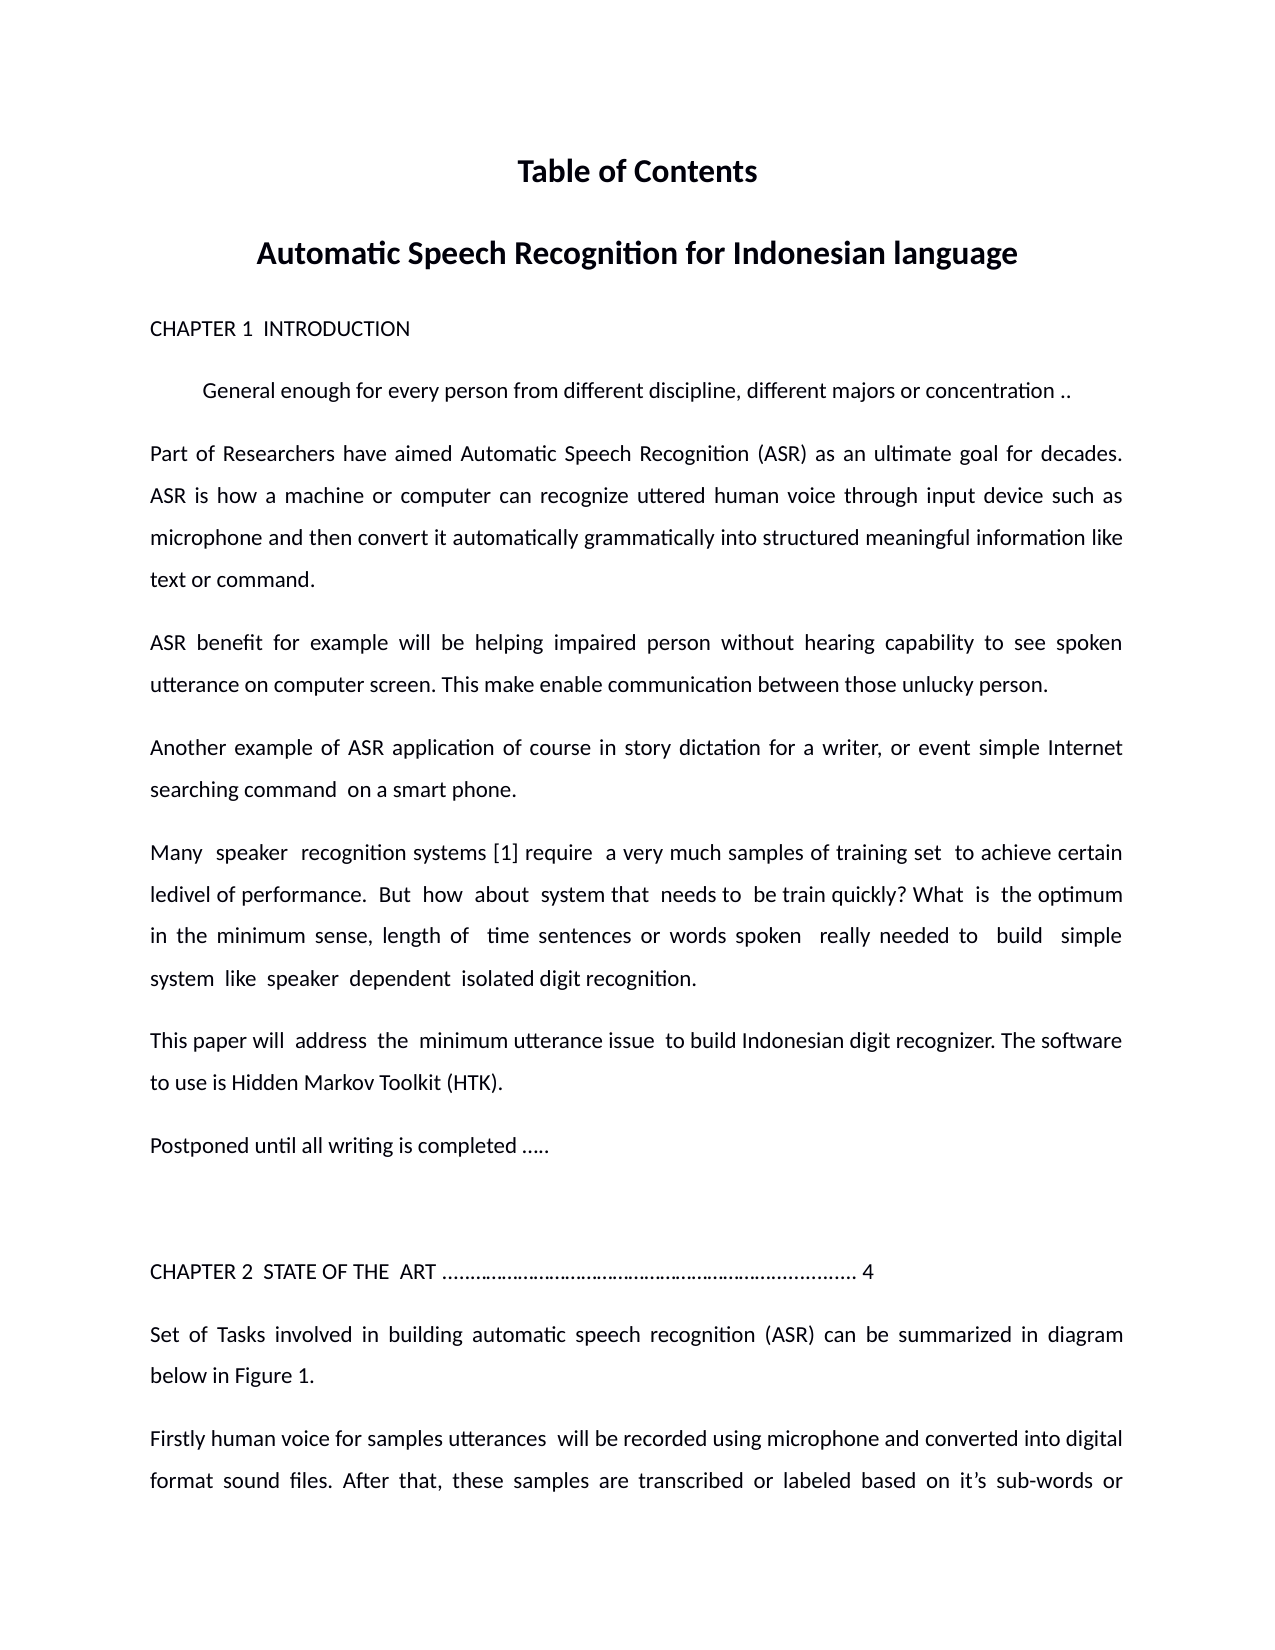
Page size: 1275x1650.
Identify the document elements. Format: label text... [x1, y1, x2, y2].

text General enough for every person from different discipline, different majors or concentration .. [150, 377, 1125, 404]
text CHAPTER 1 INTRODUCTION [150, 314, 1125, 342]
text Table of Contents [150, 150, 1125, 191]
text Automatic Speech Recognition for Indonesian language [150, 232, 1125, 273]
text This paper will address the minimum utterance issue to build Indonesian digit recognizer. The software to use is Hidden Markov Toolkit (HTK). [150, 1026, 1125, 1096]
text CHAPTER 2 STATE OF THE ART .....…………………………………………………............... 4 [150, 1257, 1125, 1285]
text Postponed until all writing is completed ….. [150, 1131, 1125, 1159]
text Many speaker recognition systems [1] require a very much samples of training set to achieve certain ledivel of performance. But how about system that needs to be train quickly? What is the optimum in the minimum sense, length of time sentences or words spoken really needed to build simple system like speaker dependent isolated digit recognition. [150, 838, 1125, 992]
text Part of Researchers have aimed Automatic Speech Recognition (ASR) as an ultimate goal for decades. ASR is how a machine or computer can recognize uttered human voice through input device such as microphone and then convert it automatically grammatically into structured meaningful information like text or command. [150, 439, 1125, 593]
text Firstly human voice for samples utterances will be recorded using microphone and converted into digital format sound files. After that, these samples are transcribed or labeled based on it’s sub-words or [150, 1424, 1125, 1494]
text Set of Tasks involved in building automatic speech recognition (ASR) can be summarized in diagram below in Figure 1. [150, 1320, 1125, 1390]
text ASR benefit for example will be helping impaired person without hearing capability to see spoken utterance on computer screen. This make enable communication between those unlucky person. [150, 628, 1125, 698]
text Another example of ASR application of course in story dictation for a writer, or event simple Internet searching command on a smart phone. [150, 733, 1125, 803]
